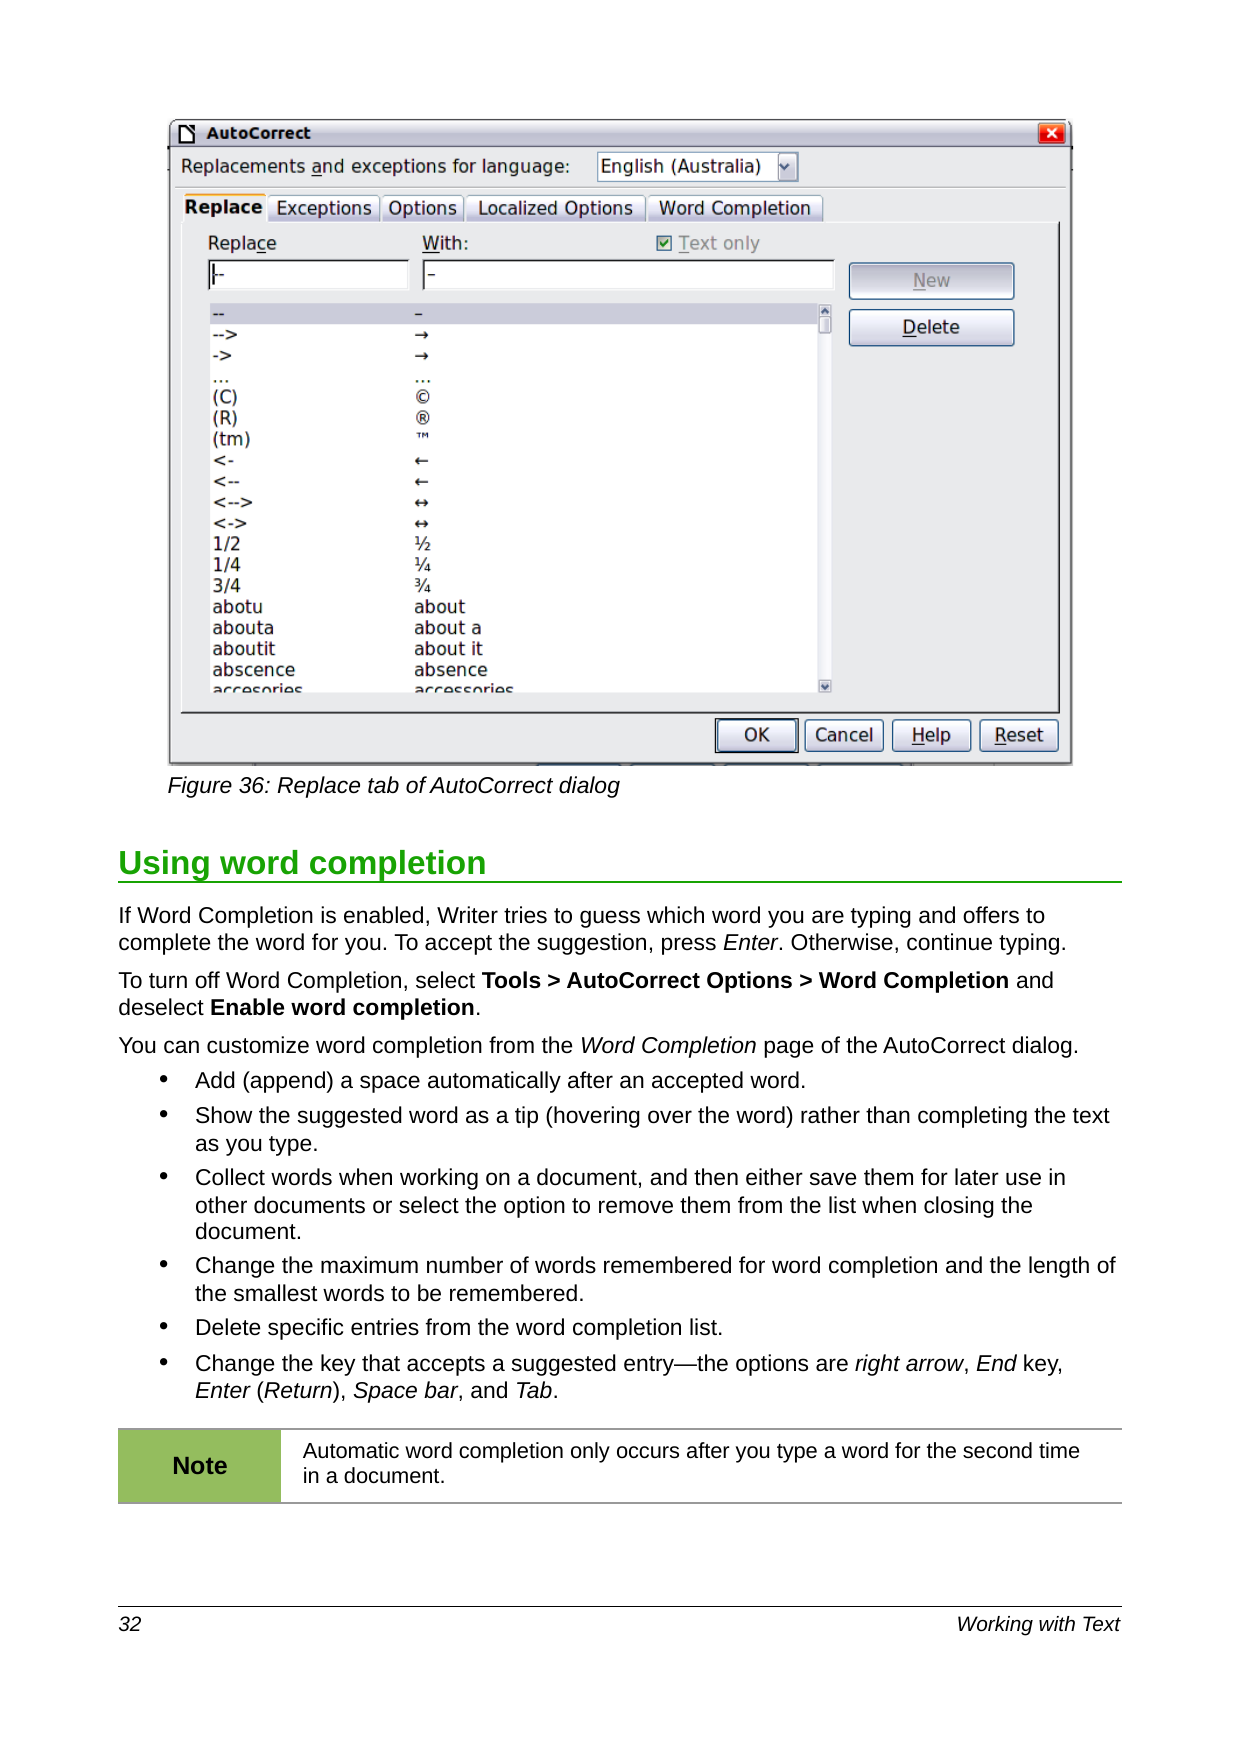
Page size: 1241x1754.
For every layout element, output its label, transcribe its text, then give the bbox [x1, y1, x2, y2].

list You can customize word completion from the Word Completion page of the AutoCorrect dialog. [118, 1032, 1122, 1059]
table_header Automatic word completion only occurs after you type a word for the second time in a document. [281, 1430, 1122, 1502]
list Add (append) a space automatically after an accepted word. [156, 1065, 1122, 1094]
list Change the maximum number of words remembered for word completion and the length of the smallest words to be remembered. [156, 1251, 1122, 1306]
text To turn off Word Completion, select Tools > AutoCorrect Options > Word Completion and deselect Enable word completion. [118, 967, 1122, 1020]
subtitle Using word completion [118, 843, 1122, 881]
list Collect words when working on a document, and then either save them for later use in other documents or select the option to remove them from the list when closing the document. [156, 1162, 1122, 1244]
list Change the key that accepts a suggested entry—the options are right arrow, End key, Enter (Return), Space bar, and Tab. [156, 1348, 1122, 1403]
table_header Note [118, 1430, 281, 1502]
picture [167, 118, 1074, 766]
text Figure 36: Replace tab of AutoCorrect dialog [167, 772, 1073, 798]
list Show the suggested word as a tip (hovering over the word) rather than completing the text as you type. [156, 1101, 1122, 1156]
text If Word Completion is enabled, Writer tries to guess which word you are typing and offers to complete the word for you. To accept the suggestion, press Enter. Otherwise, continue typing. [118, 902, 1122, 955]
list Delete specific entries from the word completion list. [156, 1312, 1122, 1342]
